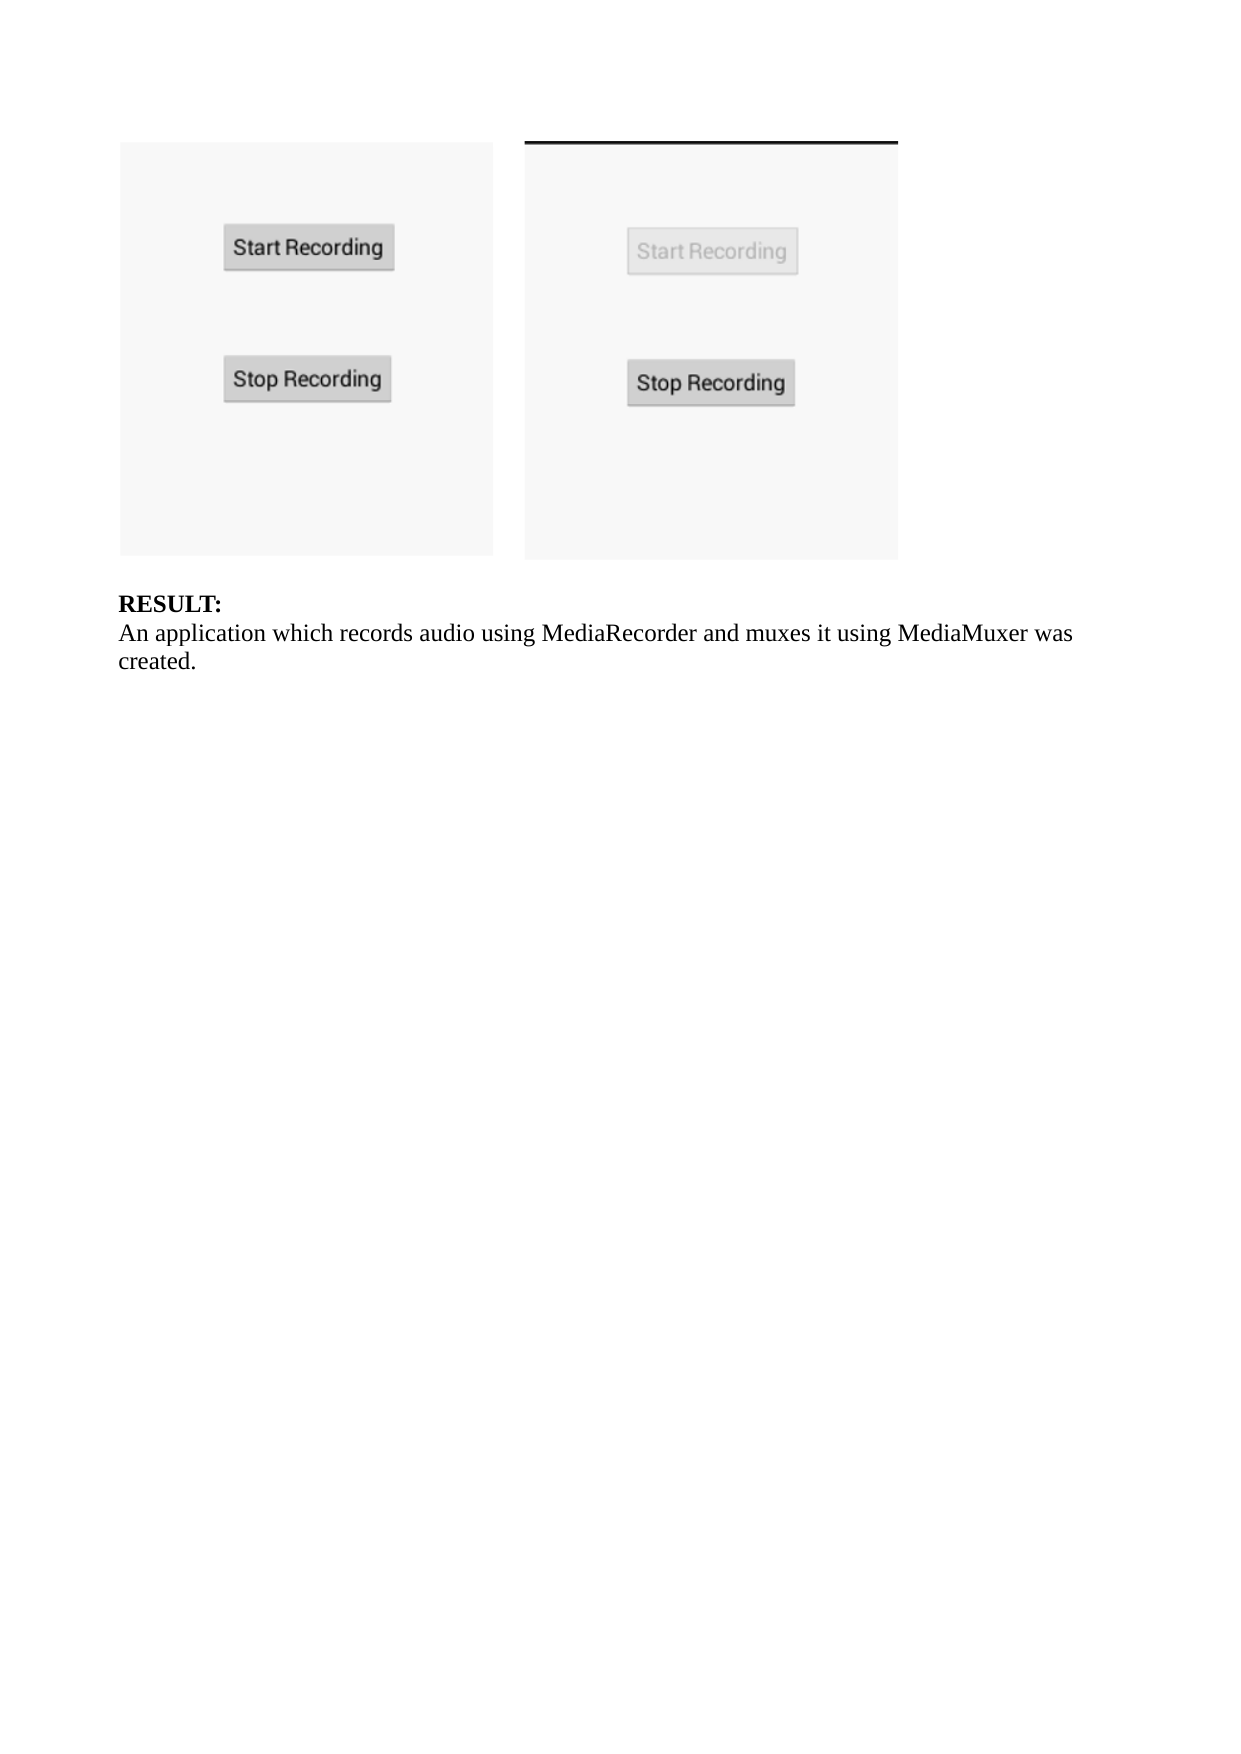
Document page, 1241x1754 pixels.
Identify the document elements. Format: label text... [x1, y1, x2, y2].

text RESULT: [118, 589, 1122, 618]
text An application which records audio using MediaRecorder and muxes it using MediaMuxer was created. [118, 618, 1122, 675]
